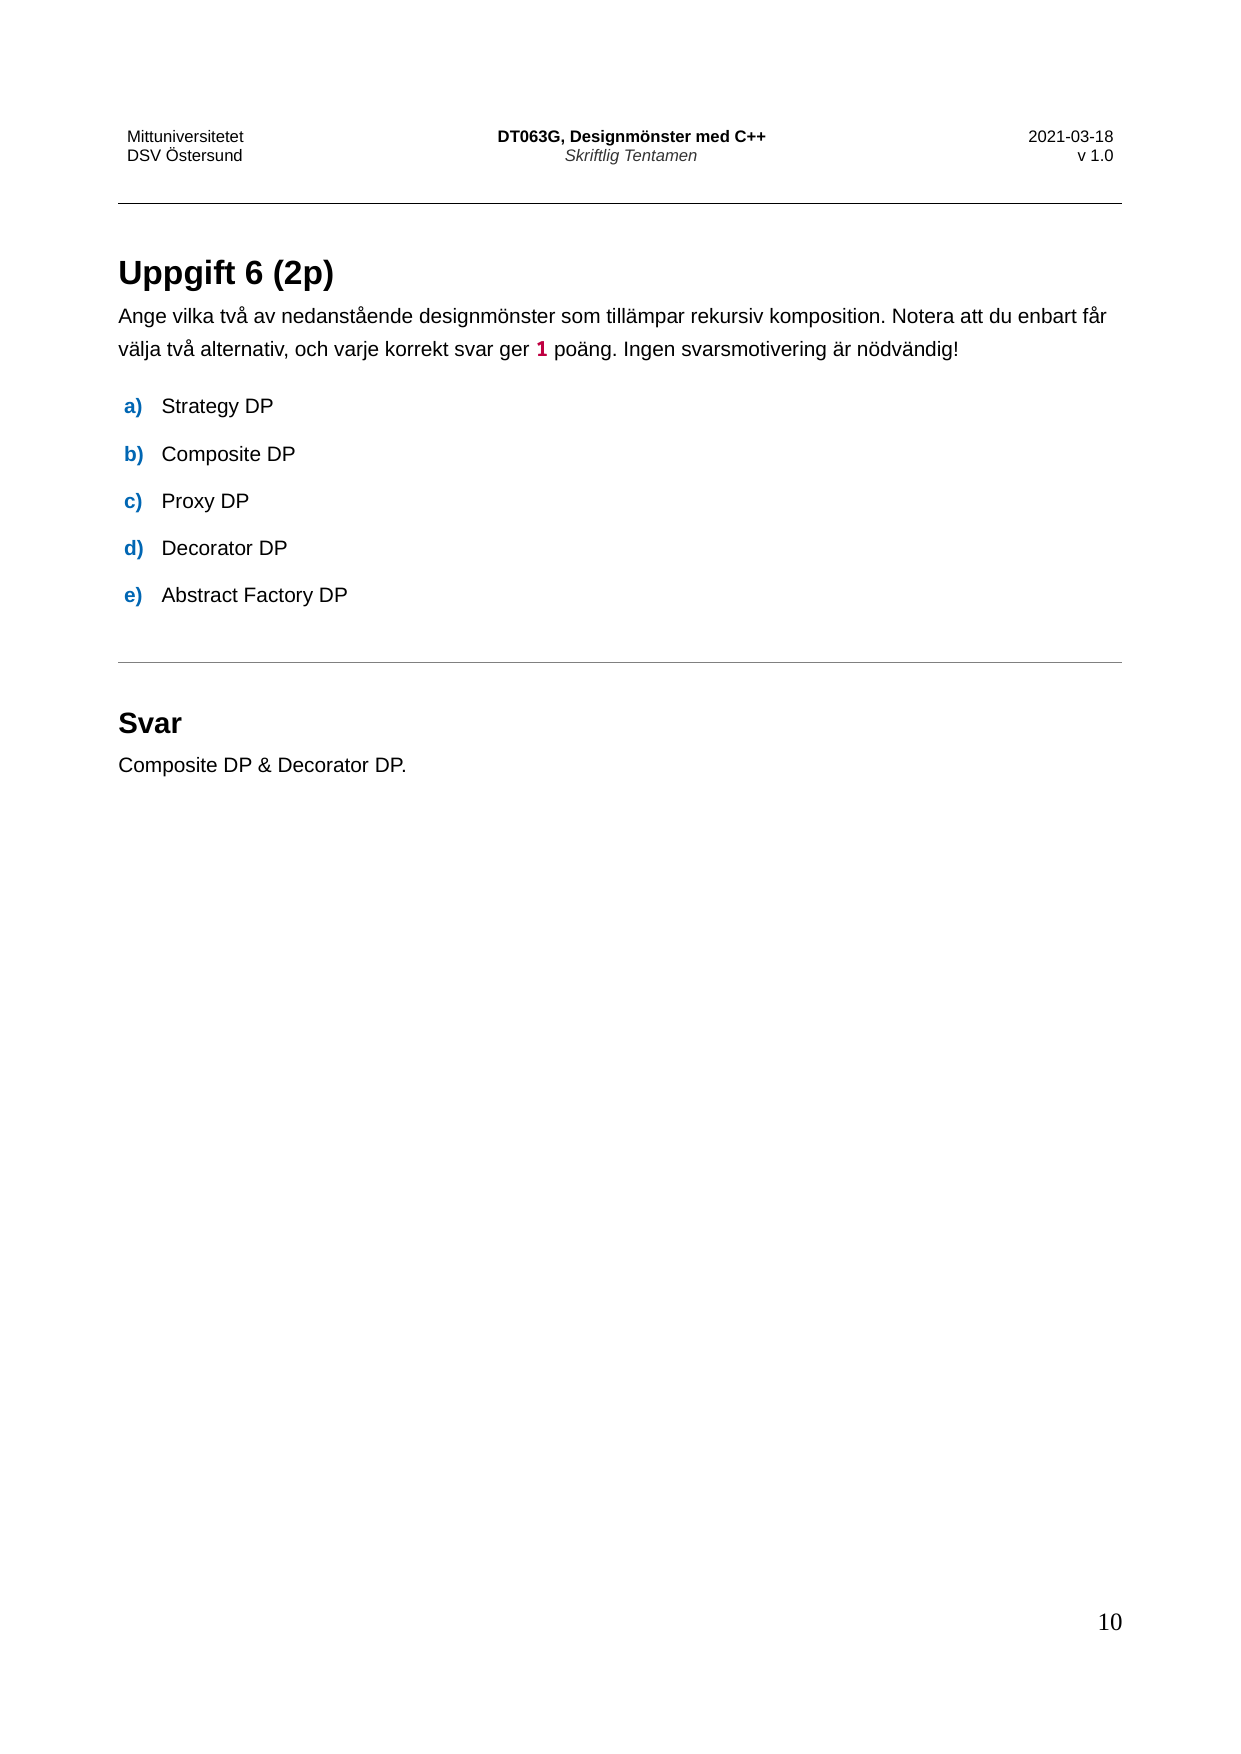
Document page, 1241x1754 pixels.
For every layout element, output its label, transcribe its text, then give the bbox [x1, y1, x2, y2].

text Composite DP & Decorator DP. [118, 753, 1122, 777]
subtitle Svar [118, 706, 1122, 740]
table_cell Decorator DP [156, 524, 1123, 572]
table_cell d) [118, 524, 156, 572]
table_cell b) [118, 430, 156, 477]
table_cell Proxy DP [156, 477, 1123, 524]
subtitle Uppgift 6 (2p) [118, 253, 1122, 292]
text Ange vilka två av nedanstående designmönster som tillämpar rekursiv komposition. Notera att du enbart får välja två alternativ, och varje korrekt svar ger 1 poäng. Ingen svarsmotivering är nödvändig! [118, 304, 1122, 362]
table_header Strategy DP [156, 383, 1123, 430]
table_cell Composite DP [156, 430, 1123, 477]
table_cell e) [118, 572, 156, 619]
table_cell Abstract Factory DP [156, 572, 1123, 619]
table_header a) [118, 383, 156, 430]
table_cell c) [118, 477, 156, 524]
